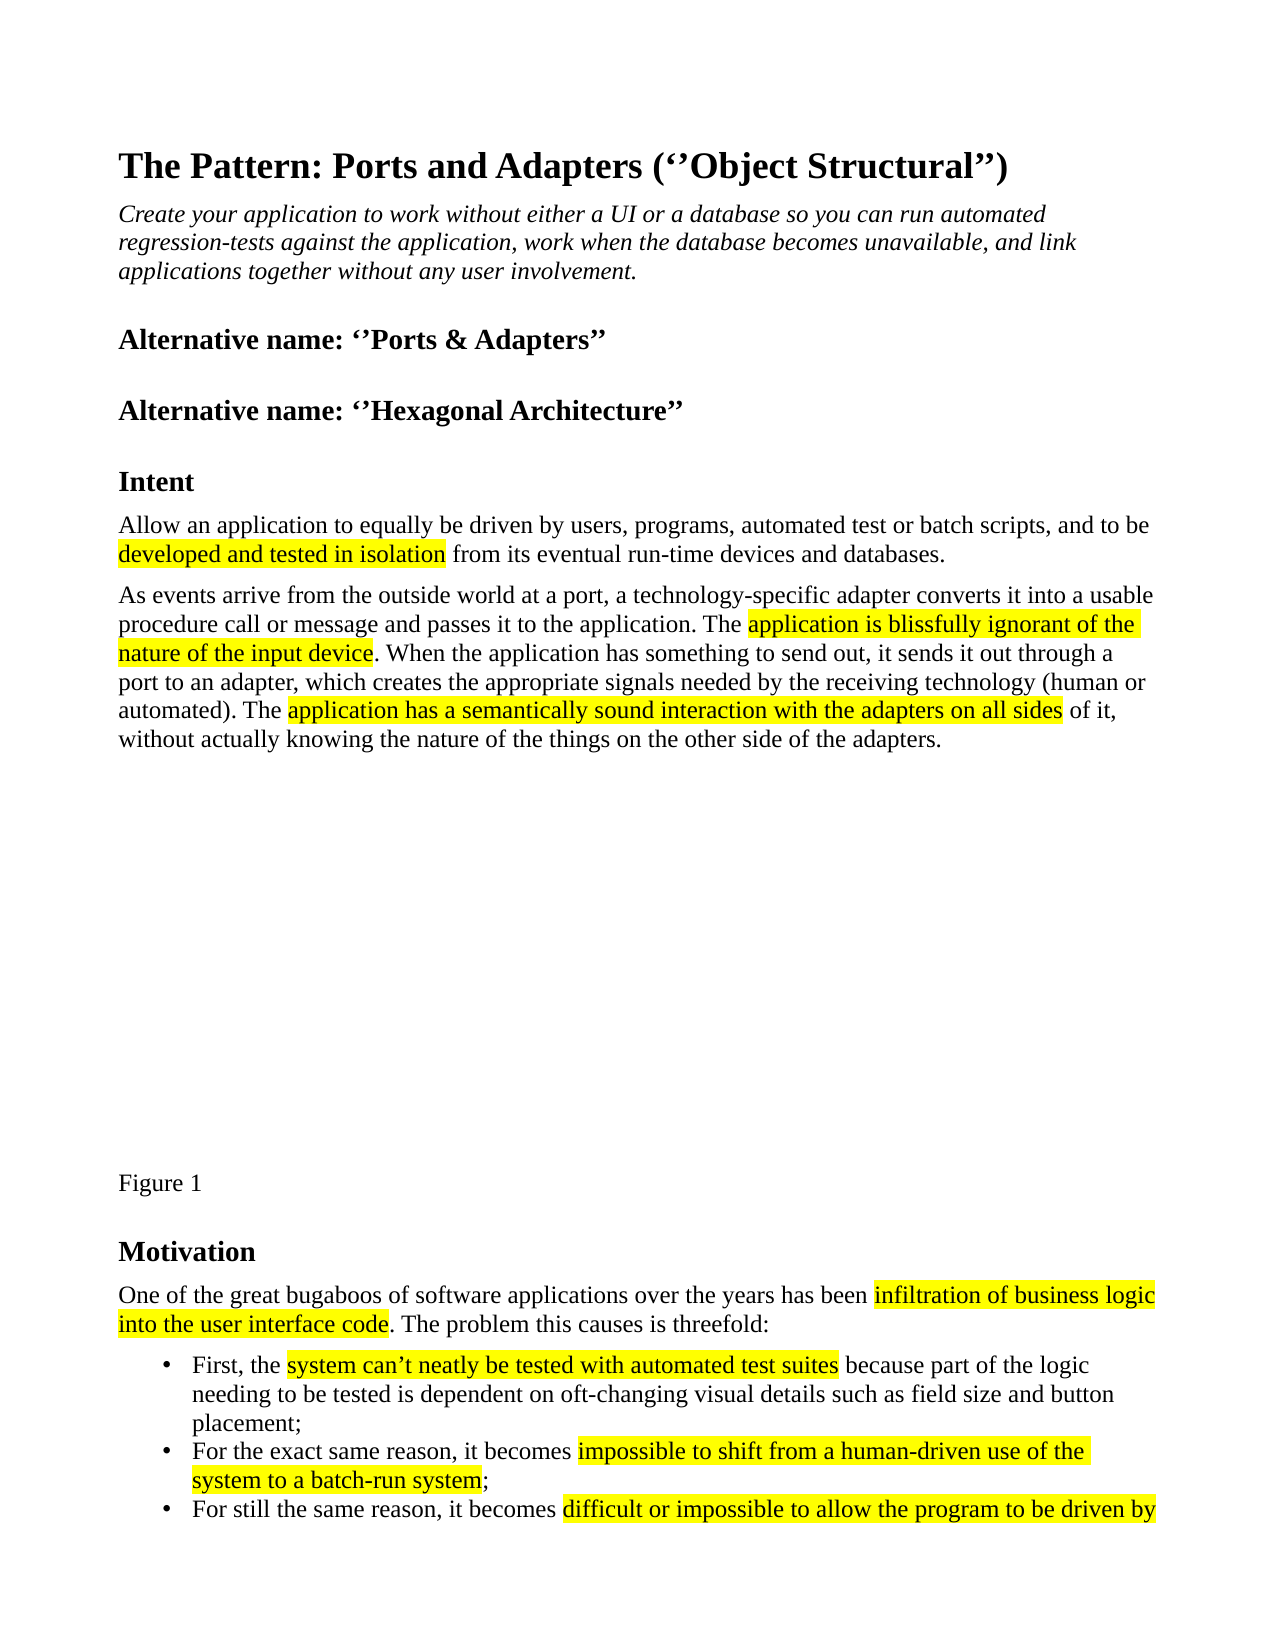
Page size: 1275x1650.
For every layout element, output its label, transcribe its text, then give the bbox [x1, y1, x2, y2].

text Figure 1 [118, 766, 1157, 1197]
subtitle Alternative name: ‘’Ports & Adapters’’ [118, 322, 1157, 356]
text One of the great bugaboos of software applications over the years has been infiltration of business logic into the user interface code. The problem this causes is threefold: [118, 1280, 1157, 1338]
subtitle Intent [118, 464, 1157, 498]
list For still the same reason, it becomes difficult or impossible to allow the program to be driven by [162, 1494, 1157, 1523]
subtitle Motivation [118, 1234, 1157, 1268]
list First, the system can’t neatly be tested with automated test suites because part of the logic needing to be tested is dependent on oft-changing visual details such as field size and button placement; [162, 1350, 1157, 1436]
text Create your application to work without either a UI or a database so you can run automated regression-tests against the application, work when the database becomes unavailable, and link applications together without any user involvement. [118, 199, 1157, 285]
subtitle The Pattern: Ports and Adapters (‘’Object Structural’’) [118, 143, 1157, 186]
list For the exact same reason, it becomes impossible to shift from a human-driven use of the system to a batch-run system; [162, 1436, 1157, 1494]
text Allow an application to equally be driven by users, programs, automated test or batch scripts, and to be developed and tested in isolation from its eventual run-time devices and databases. [118, 511, 1157, 568]
text As events arrive from the outside world at a port, a technology-specific adapter converts it into a usable procedure call or message and passes it to the application. The application is blissfully ignorant of the nature of the input device. When the application has something to send out, it sends it out through a port to an adapter, which creates the appropriate signals needed by the receiving technology (human or automated). The application has a semantically sound interaction with the adapters on all sides of it, without actually knowing the nature of the things on the other side of the adapters. [118, 581, 1157, 753]
subtitle Alternative name: ‘’Hexagonal Architecture’’ [118, 393, 1157, 427]
